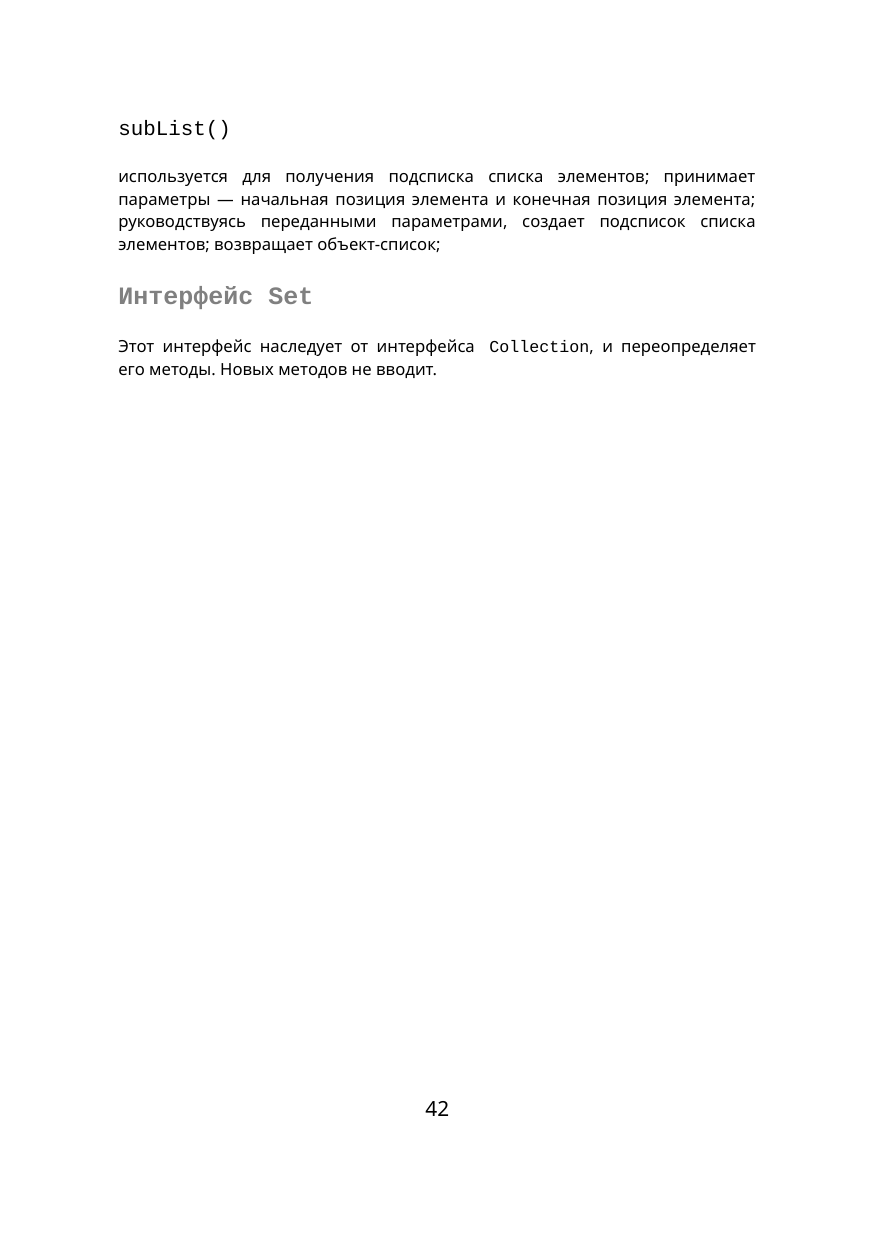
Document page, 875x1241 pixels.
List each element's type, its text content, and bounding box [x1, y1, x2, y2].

text Этот интерфейс наследует от интерфейса Collection, и переопределяет его методы. Новых методов не вводит. [118, 335, 756, 380]
text используется для получения подсписка списка элементов; принимает параметры — начальная позиция элемента и конечная позиция элемента; руководствуясь переданными параметрами, создает подсписок списка элементов; возвращает объект-список; [118, 164, 756, 255]
text subList() [118, 118, 756, 142]
text Интерфейс Set [118, 284, 756, 312]
